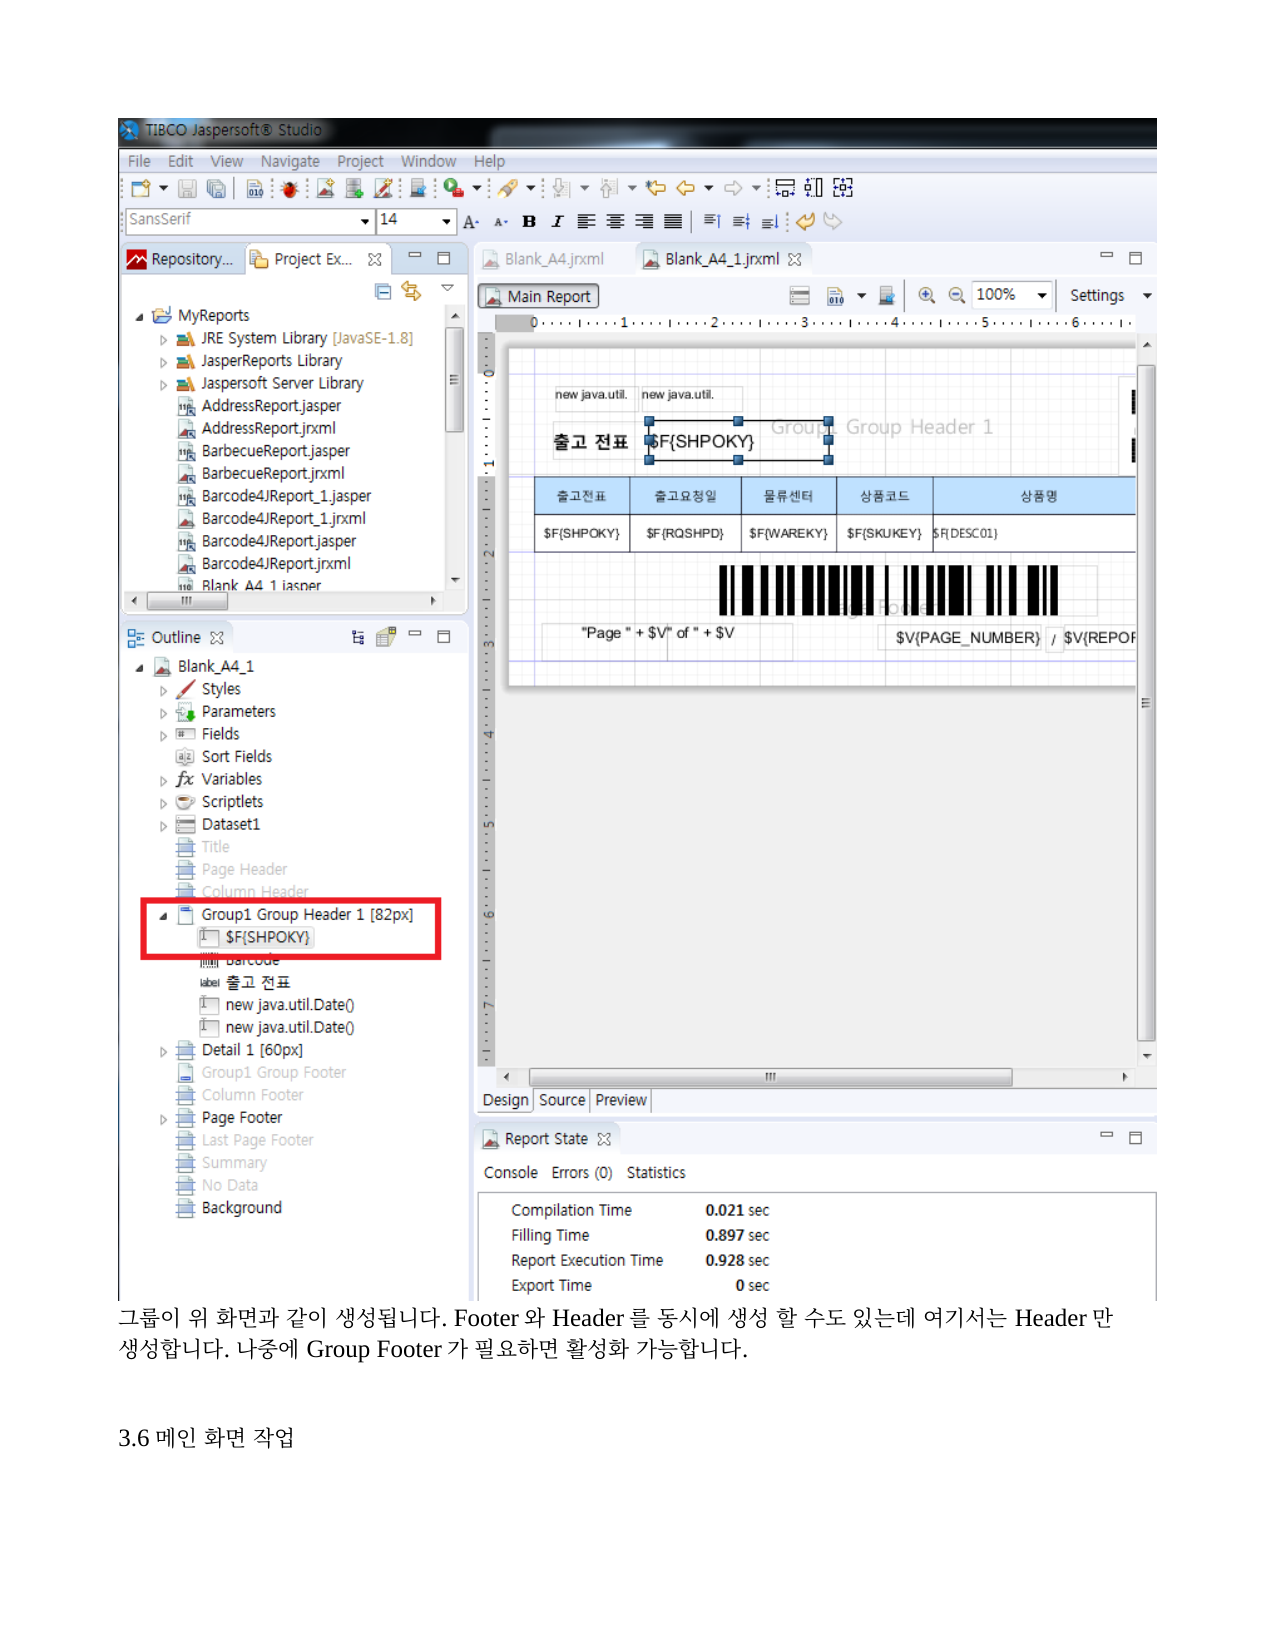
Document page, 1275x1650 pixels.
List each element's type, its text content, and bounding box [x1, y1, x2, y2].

text 3.6 메인 화면 작업 [118, 1421, 1157, 1453]
text 그룹이 위 화면과 같이 생성됩니다. Footer와 Header를 동시에 생성 할 수도 있는데 여기서는 Header만 생성합니다. 나중에 Group Footer가 필요하면 활성화 가능합니다. [118, 1301, 1157, 1364]
picture [118, 118, 1157, 1301]
